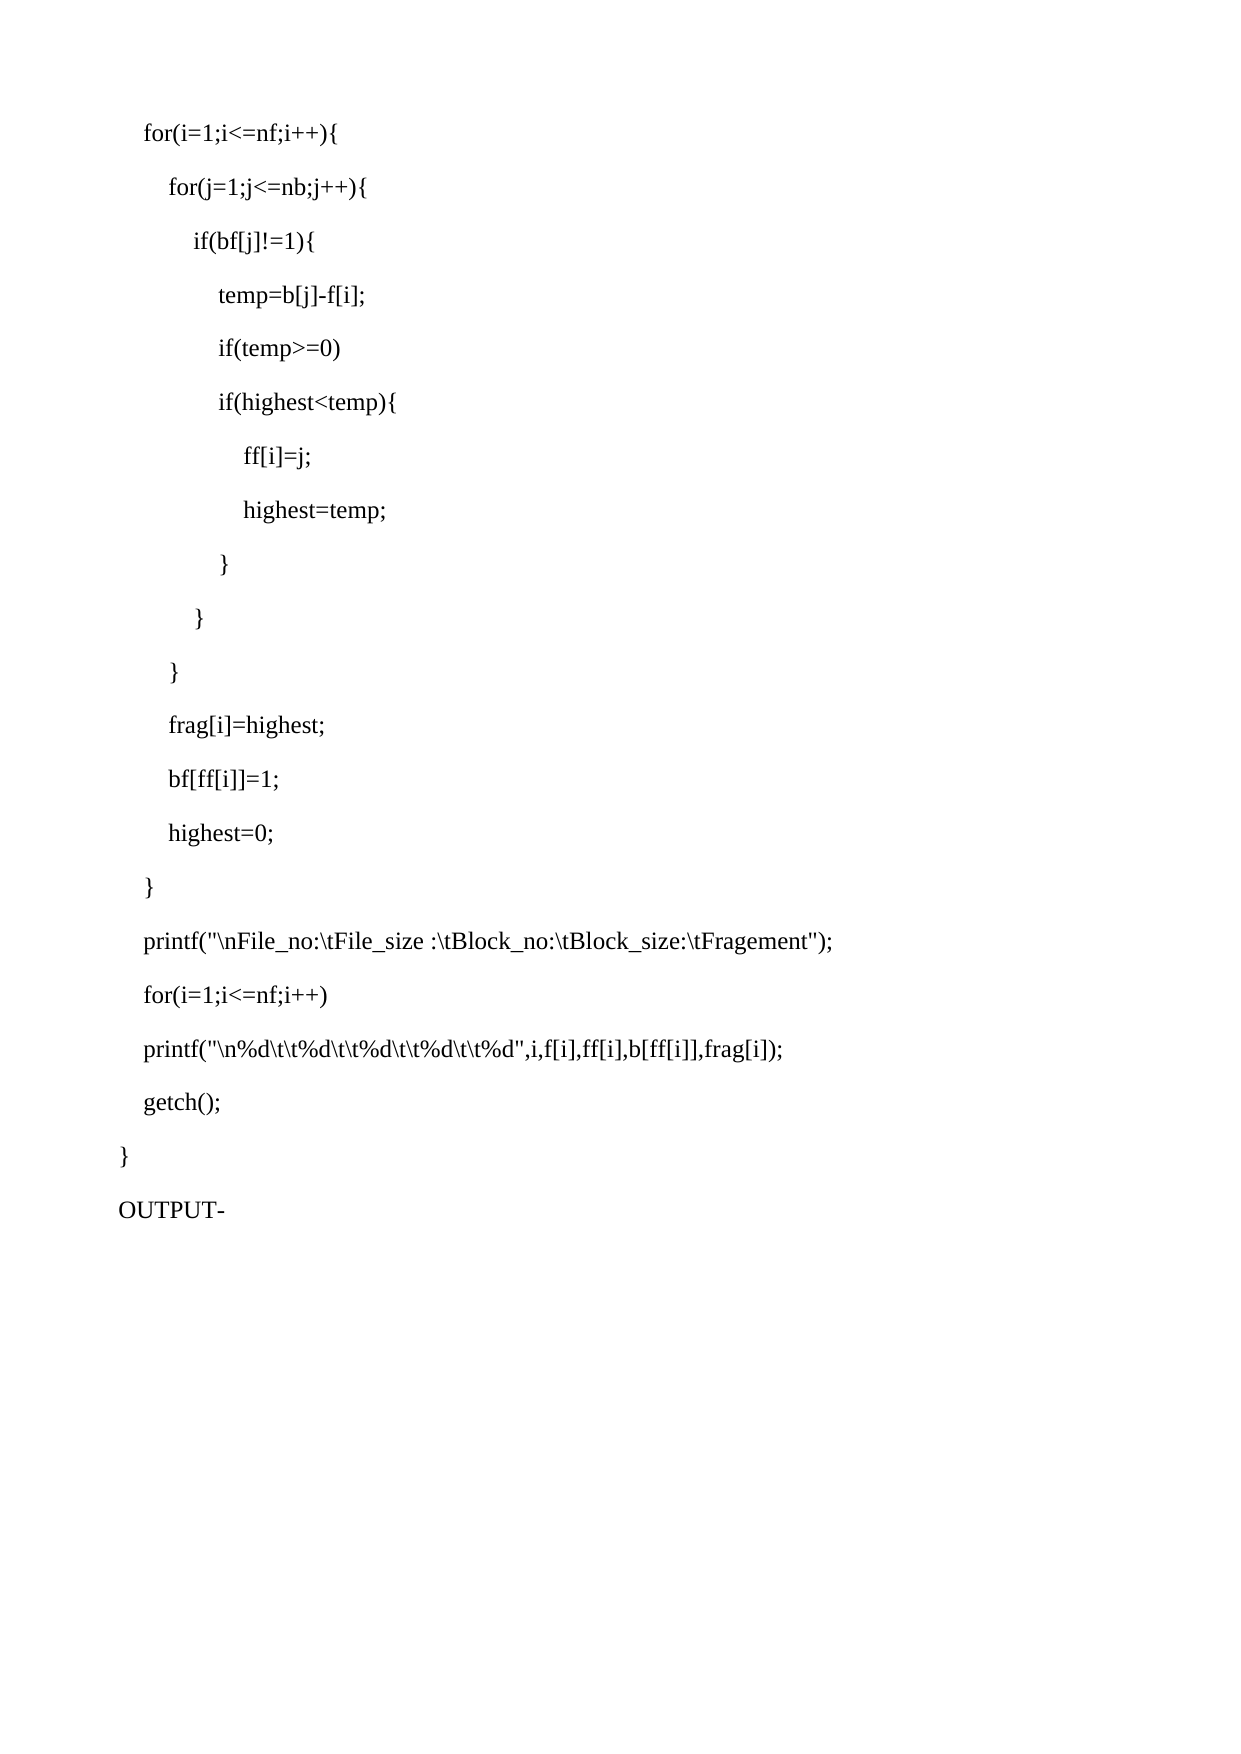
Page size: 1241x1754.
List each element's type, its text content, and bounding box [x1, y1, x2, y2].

text for(j=1;j<=nb;j++){ [118, 172, 1122, 201]
text } [118, 872, 1122, 901]
text } [118, 603, 1122, 632]
text if(temp>=0) [118, 333, 1122, 362]
text ff[i]=j; [118, 441, 1122, 470]
text highest=temp; [118, 495, 1122, 524]
text if(highest<temp){ [118, 387, 1122, 416]
text getch(); [118, 1087, 1122, 1116]
text for(i=1;i<=nf;i++){ [118, 118, 1122, 147]
text } [118, 549, 1122, 578]
text bf[ff[i]]=1; [118, 764, 1122, 793]
text for(i=1;i<=nf;i++) [118, 980, 1122, 1008]
text if(bf[j]!=1){ [118, 226, 1122, 254]
text printf("\nFile_no:\tFile_size :\tBlock_no:\tBlock_size:\tFragement"); [118, 926, 1122, 955]
text } [118, 1141, 1122, 1170]
text temp=b[j]-f[i]; [118, 280, 1122, 308]
text highest=0; [118, 818, 1122, 847]
text printf("\n%d\t\t%d\t\t%d\t\t%d\t\t%d",i,f[i],ff[i],b[ff[i]],frag[i]); [118, 1034, 1122, 1062]
text OUTPUT- [118, 1195, 1122, 1224]
text frag[i]=highest; [118, 711, 1122, 739]
text } [118, 657, 1122, 685]
